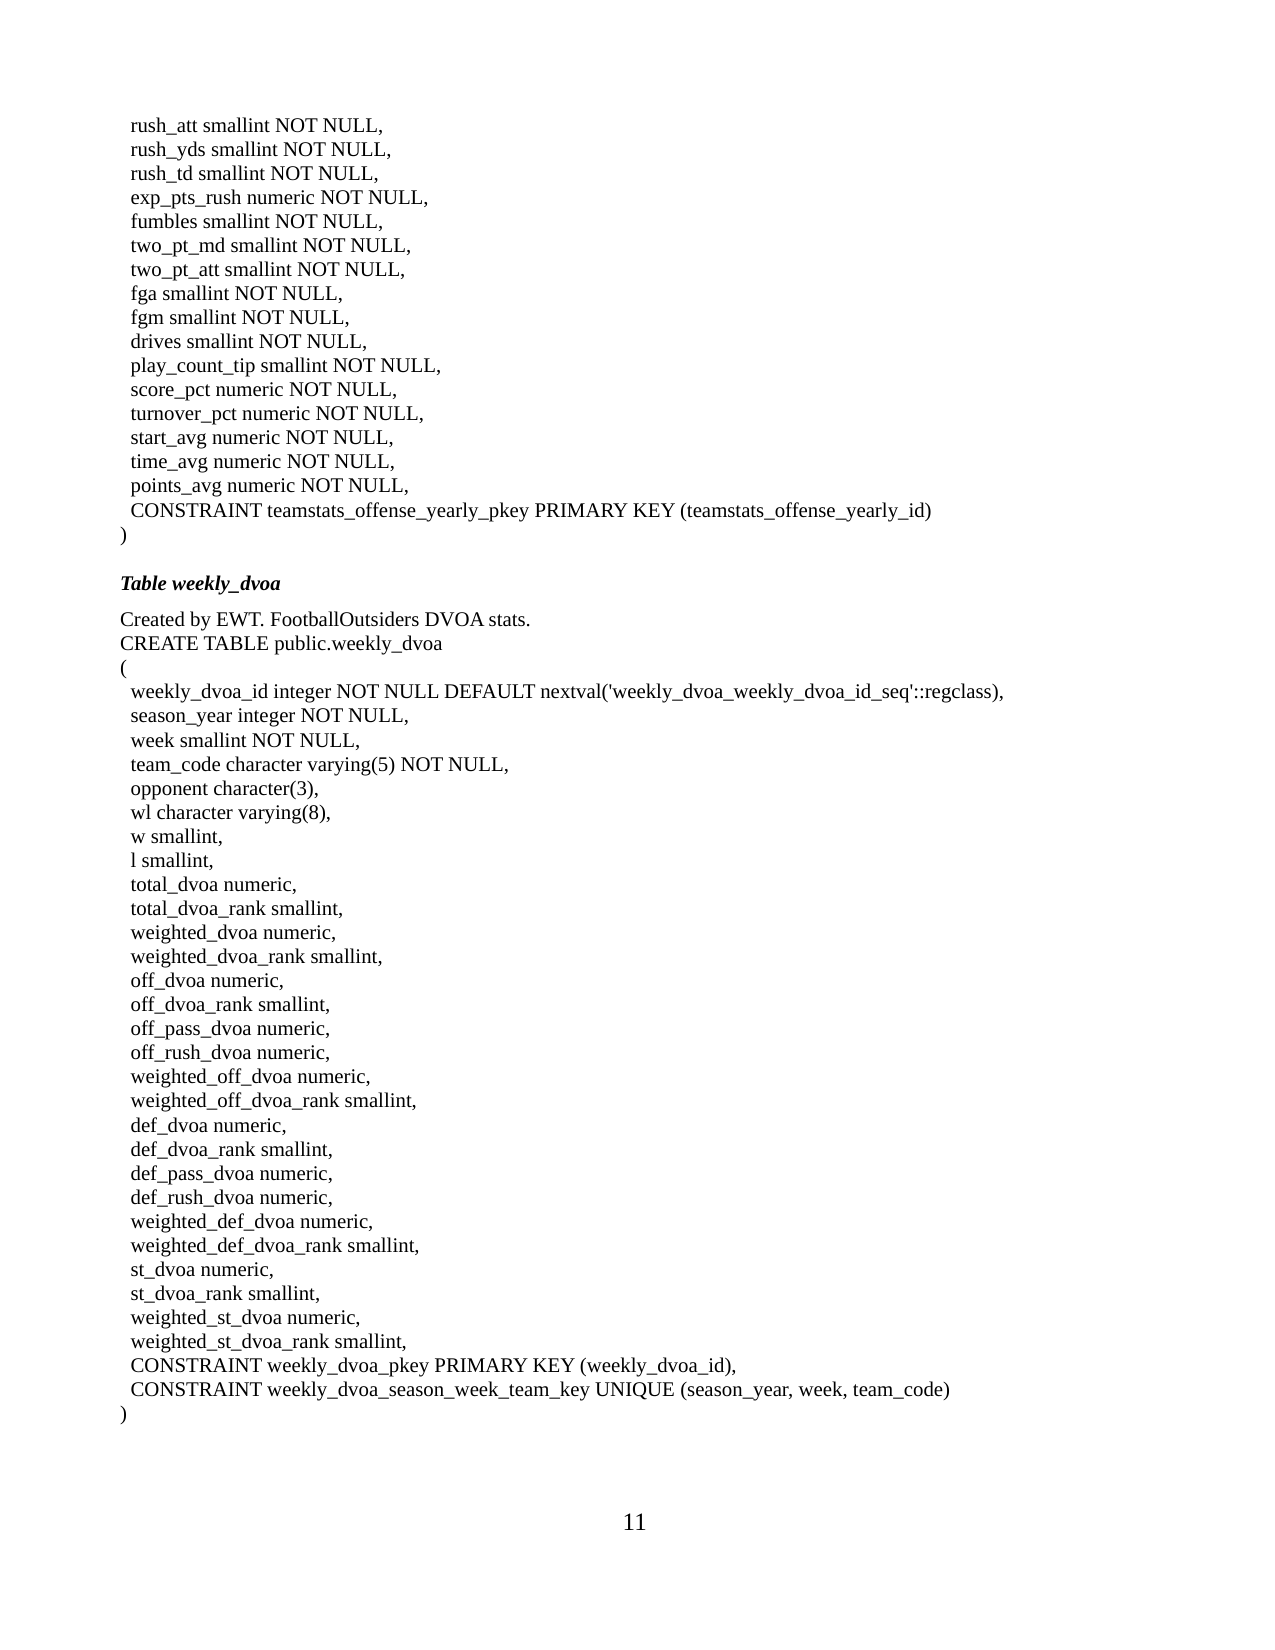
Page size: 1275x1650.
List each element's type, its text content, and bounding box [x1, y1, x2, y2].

text turnover_pct numeric NOT NULL, [120, 401, 1155, 425]
text team_code character varying(5) NOT NULL, [120, 752, 1155, 776]
text rush_yds smallint NOT NULL, [120, 137, 1155, 161]
text ) [120, 522, 1155, 546]
text def_pass_dvoa numeric, [120, 1161, 1155, 1185]
text week smallint NOT NULL, [120, 727, 1155, 752]
text points_avg numeric NOT NULL, [120, 473, 1155, 497]
text play_count_tip smallint NOT NULL, [120, 353, 1155, 377]
text weekly_dvoa_id integer NOT NULL DEFAULT nextval('weekly_dvoa_weekly_dvoa_id_seq'::regclass), [120, 679, 1155, 703]
text off_rush_dvoa numeric, [120, 1040, 1155, 1064]
text weighted_off_dvoa numeric, [120, 1064, 1155, 1088]
text fgm smallint NOT NULL, [120, 305, 1155, 329]
text rush_att smallint NOT NULL, [120, 112, 1155, 137]
text fumbles smallint NOT NULL, [120, 209, 1155, 233]
text opponent character(3), [120, 776, 1155, 800]
text st_dvoa_rank smallint, [120, 1281, 1155, 1305]
text start_avg numeric NOT NULL, [120, 425, 1155, 449]
text rush_td smallint NOT NULL, [120, 161, 1155, 185]
text weighted_st_dvoa_rank smallint, [120, 1329, 1155, 1353]
text CONSTRAINT teamstats_offense_yearly_pkey PRIMARY KEY (teamstats_offense_yearly_id) [120, 497, 1155, 522]
text Created by EWT. FootballOutsiders DVOA stats. [120, 607, 1155, 631]
text score_pct numeric NOT NULL, [120, 377, 1155, 401]
text def_dvoa numeric, [120, 1112, 1155, 1137]
text ( [120, 655, 1155, 679]
text two_pt_md smallint NOT NULL, [120, 233, 1155, 257]
text l smallint, [120, 848, 1155, 872]
text off_pass_dvoa numeric, [120, 1016, 1155, 1040]
text total_dvoa_rank smallint, [120, 896, 1155, 920]
text weighted_dvoa_rank smallint, [120, 944, 1155, 968]
text fga smallint NOT NULL, [120, 281, 1155, 305]
text ) [120, 1401, 1155, 1425]
text def_dvoa_rank smallint, [120, 1137, 1155, 1161]
text wl character varying(8), [120, 800, 1155, 824]
text weighted_def_dvoa numeric, [120, 1209, 1155, 1233]
text drives smallint NOT NULL, [120, 329, 1155, 353]
text weighted_def_dvoa_rank smallint, [120, 1233, 1155, 1257]
text st_dvoa numeric, [120, 1257, 1155, 1281]
text CONSTRAINT weekly_dvoa_pkey PRIMARY KEY (weekly_dvoa_id), [120, 1353, 1155, 1377]
text season_year integer NOT NULL, [120, 703, 1155, 727]
text off_dvoa_rank smallint, [120, 992, 1155, 1016]
text exp_pts_rush numeric NOT NULL, [120, 185, 1155, 209]
text weighted_st_dvoa numeric, [120, 1305, 1155, 1329]
text weighted_off_dvoa_rank smallint, [120, 1088, 1155, 1112]
text CONSTRAINT weekly_dvoa_season_week_team_key UNIQUE (season_year, week, team_code) [120, 1377, 1155, 1401]
text two_pt_att smallint NOT NULL, [120, 257, 1155, 281]
text weighted_dvoa numeric, [120, 920, 1155, 944]
text w smallint, [120, 824, 1155, 848]
text time_avg numeric NOT NULL, [120, 449, 1155, 473]
text off_dvoa numeric, [120, 968, 1155, 992]
subtitle Table weekly_dvoa [120, 571, 1155, 595]
text CREATE TABLE public.weekly_dvoa [120, 631, 1155, 655]
text def_rush_dvoa numeric, [120, 1185, 1155, 1209]
text total_dvoa numeric, [120, 872, 1155, 896]
